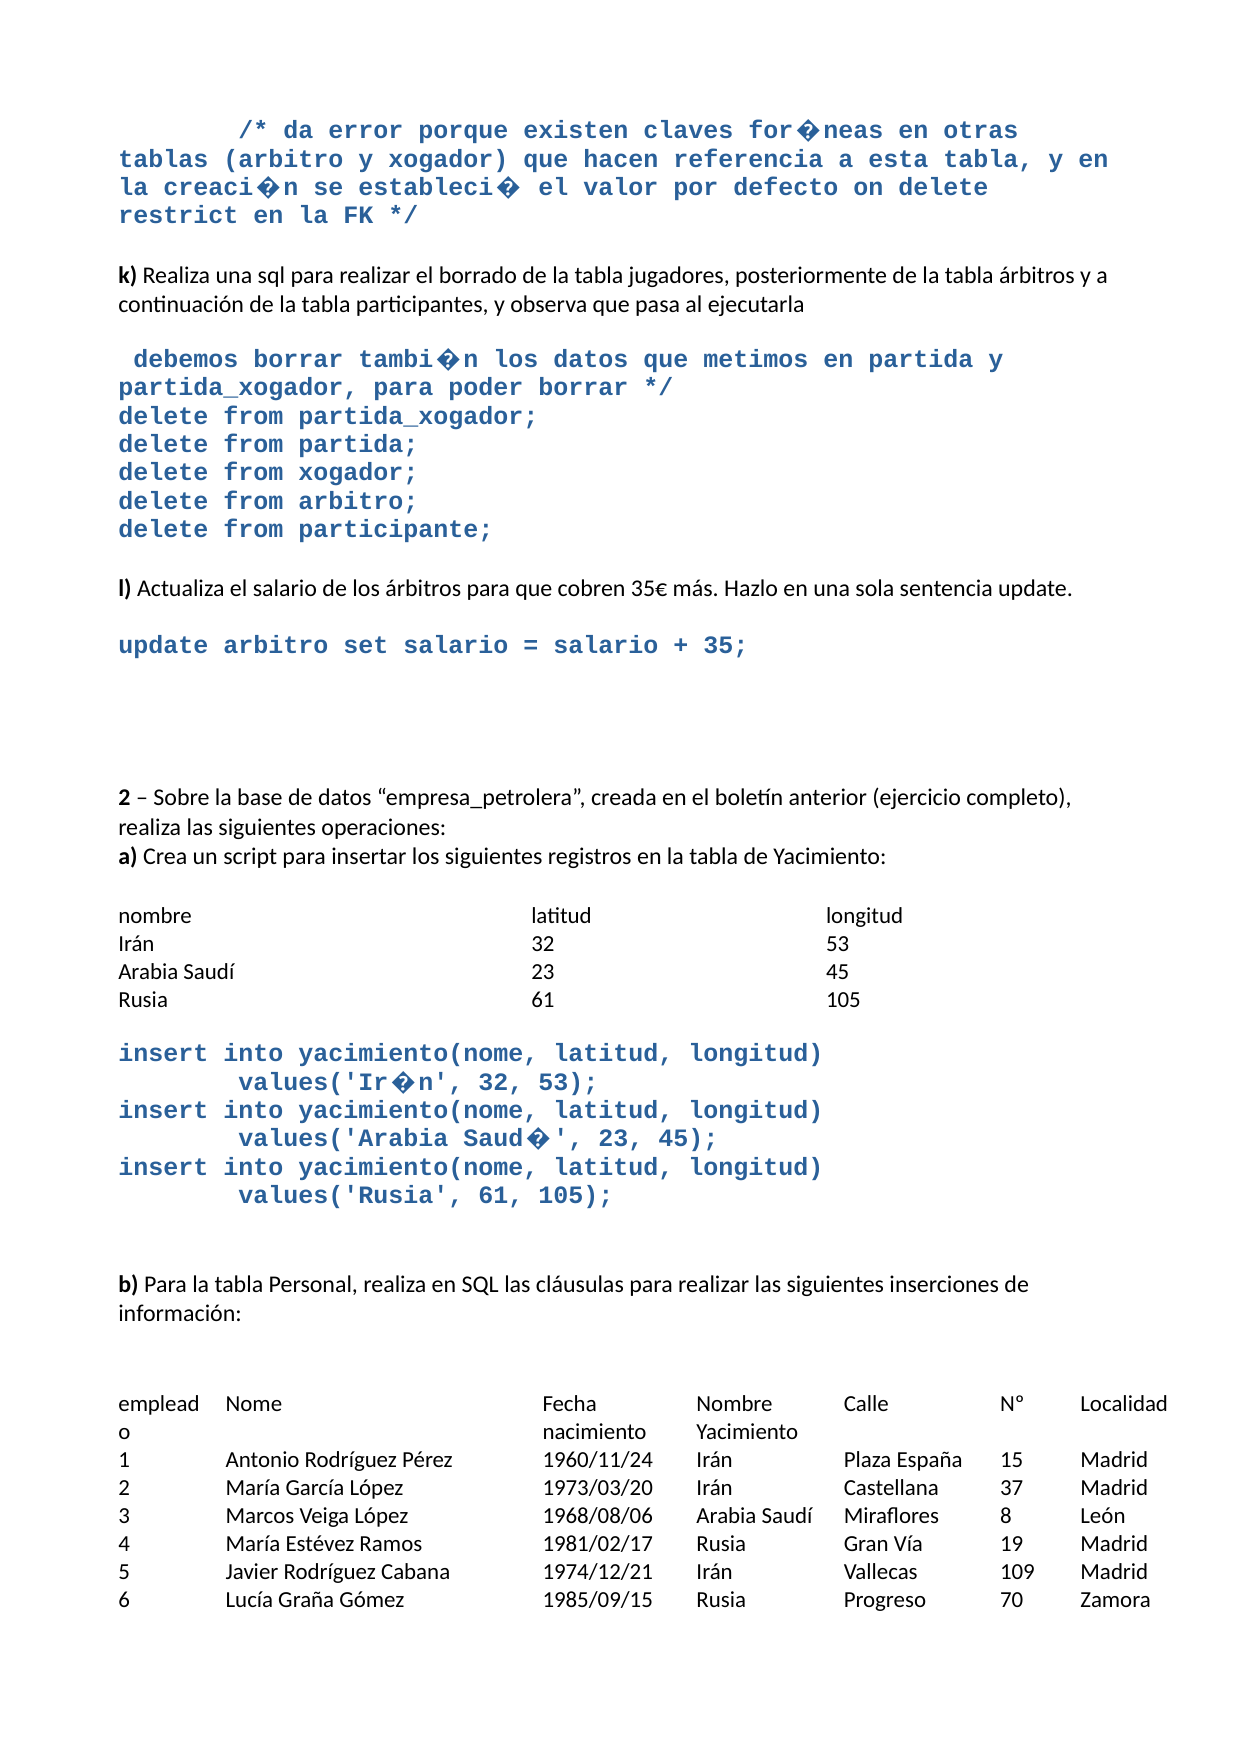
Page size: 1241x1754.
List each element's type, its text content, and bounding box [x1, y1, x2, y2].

table_cell Plaza España [832, 1445, 988, 1473]
table_cell 1981/02/17 [531, 1529, 685, 1557]
text values('Arabia Saud�', 23, 45); [118, 1126, 1122, 1154]
text k) Realiza una sql para realizar el borrado de la tabla jugadores, posteriormente de la tabla árbitros y a continuación de la tabla participantes, y observa que pasa al ejecutarla [118, 260, 1122, 318]
text insert into yacimiento(nome, latitud, longitud) [118, 1041, 1122, 1069]
text delete from partida_xogador; [118, 403, 1122, 432]
table_cell Miraflores [832, 1501, 988, 1529]
table_header Nome [214, 1389, 531, 1445]
table_cell 1968/08/06 [531, 1501, 685, 1529]
table_cell Lucía Graña Gómez [214, 1585, 531, 1613]
table_cell 1974/12/21 [531, 1557, 685, 1585]
table_cell 53 [815, 929, 1152, 957]
table_cell Javier Rodríguez Cabana [214, 1557, 531, 1585]
table_cell María García López [214, 1473, 531, 1501]
table_cell Madrid [1069, 1445, 1198, 1473]
table_cell 8 [989, 1501, 1069, 1529]
table_cell Irán [685, 1557, 832, 1585]
table_cell Rusia [685, 1585, 832, 1613]
table_cell Irán [685, 1473, 832, 1501]
text values('Rusia', 61, 105); [118, 1183, 1122, 1211]
text values('Ir�n', 32, 53); [118, 1069, 1122, 1098]
table_cell 70 [989, 1585, 1069, 1613]
text update arbitro set salario = salario + 35; [118, 633, 1122, 661]
table_cell Antonio Rodríguez Pérez [214, 1445, 531, 1473]
text 2 – Sobre la base de datos “empresa_petrolera”, creada en el boletín anterior (ejercicio completo), realiza las siguientes operaciones: [118, 782, 1122, 841]
table_cell 1973/03/20 [531, 1473, 685, 1501]
table_cell Rusia [107, 985, 520, 1013]
table_cell 6 [107, 1585, 214, 1613]
table_cell 3 [107, 1501, 214, 1529]
table_cell Vallecas [832, 1557, 988, 1585]
table_cell 1 [107, 1445, 214, 1473]
table_header Calle [832, 1389, 988, 1445]
text debemos borrar tambi�n los datos que metimos en partida y partida_xogador, para poder borrar */ [118, 347, 1122, 403]
table_cell 105 [815, 985, 1152, 1013]
table_cell Arabia Saudí [107, 957, 520, 985]
text delete from arbitro; [118, 488, 1122, 517]
table_cell 5 [107, 1557, 214, 1585]
table_cell María Estévez Ramos [214, 1529, 531, 1557]
table_cell León [1069, 1501, 1198, 1529]
text insert into yacimiento(nome, latitud, longitud) [118, 1098, 1122, 1126]
table_cell 32 [520, 929, 814, 957]
table_cell Progreso [832, 1585, 988, 1613]
table_cell 1960/11/24 [531, 1445, 685, 1473]
table_cell 1985/09/15 [531, 1585, 685, 1613]
table_header Localidad [1069, 1389, 1198, 1445]
text b) Para la tabla Personal, realiza en SQL las cláusulas para realizar las siguientes inserciones de información: [118, 1269, 1122, 1328]
table_cell Madrid [1069, 1529, 1198, 1557]
text l) Actualiza el salario de los árbitros para que cobren 35€ más. Hazlo en una sola sentencia update. [118, 573, 1122, 603]
table_header nombre [107, 901, 520, 929]
table_cell Irán [107, 929, 520, 957]
table_cell Irán [685, 1445, 832, 1473]
text delete from participante; [118, 517, 1122, 545]
table_cell Castellana [832, 1473, 988, 1501]
text insert into yacimiento(nome, latitud, longitud) [118, 1154, 1122, 1183]
table_header longitud [815, 901, 1152, 929]
table_cell 2 [107, 1473, 214, 1501]
table_header Nº [989, 1389, 1069, 1445]
table_cell Marcos Veiga López [214, 1501, 531, 1529]
table_header Fecha nacimiento [531, 1389, 685, 1445]
table_cell Gran Vía [832, 1529, 988, 1557]
table_cell Arabia Saudí [685, 1501, 832, 1529]
table_cell 15 [989, 1445, 1069, 1473]
table_cell Zamora [1069, 1585, 1198, 1613]
table_cell Rusia [685, 1529, 832, 1557]
table_cell 61 [520, 985, 814, 1013]
text delete from partida; [118, 432, 1122, 460]
text a) Crea un script para insertar los siguientes registros en la tabla de Yacimiento: [118, 841, 1122, 870]
table_cell 37 [989, 1473, 1069, 1501]
text delete from xogador; [118, 460, 1122, 488]
table_cell 23 [520, 957, 814, 985]
table_header Nombre Yacimiento [685, 1389, 832, 1445]
table_header empleado [107, 1389, 214, 1445]
table_cell 45 [815, 957, 1152, 985]
table_cell 4 [107, 1529, 214, 1557]
table_cell Madrid [1069, 1473, 1198, 1501]
text /* da error porque existen claves for�neas en otras tablas (arbitro y xogador) que hacen referencia a esta tabla, y en la creaci�n se estableci� el valor por defecto on delete restrict en la FK */ [118, 118, 1122, 231]
table_cell 109 [989, 1557, 1069, 1585]
table_cell 19 [989, 1529, 1069, 1557]
table_cell Madrid [1069, 1557, 1198, 1585]
table_header latitud [520, 901, 814, 929]
